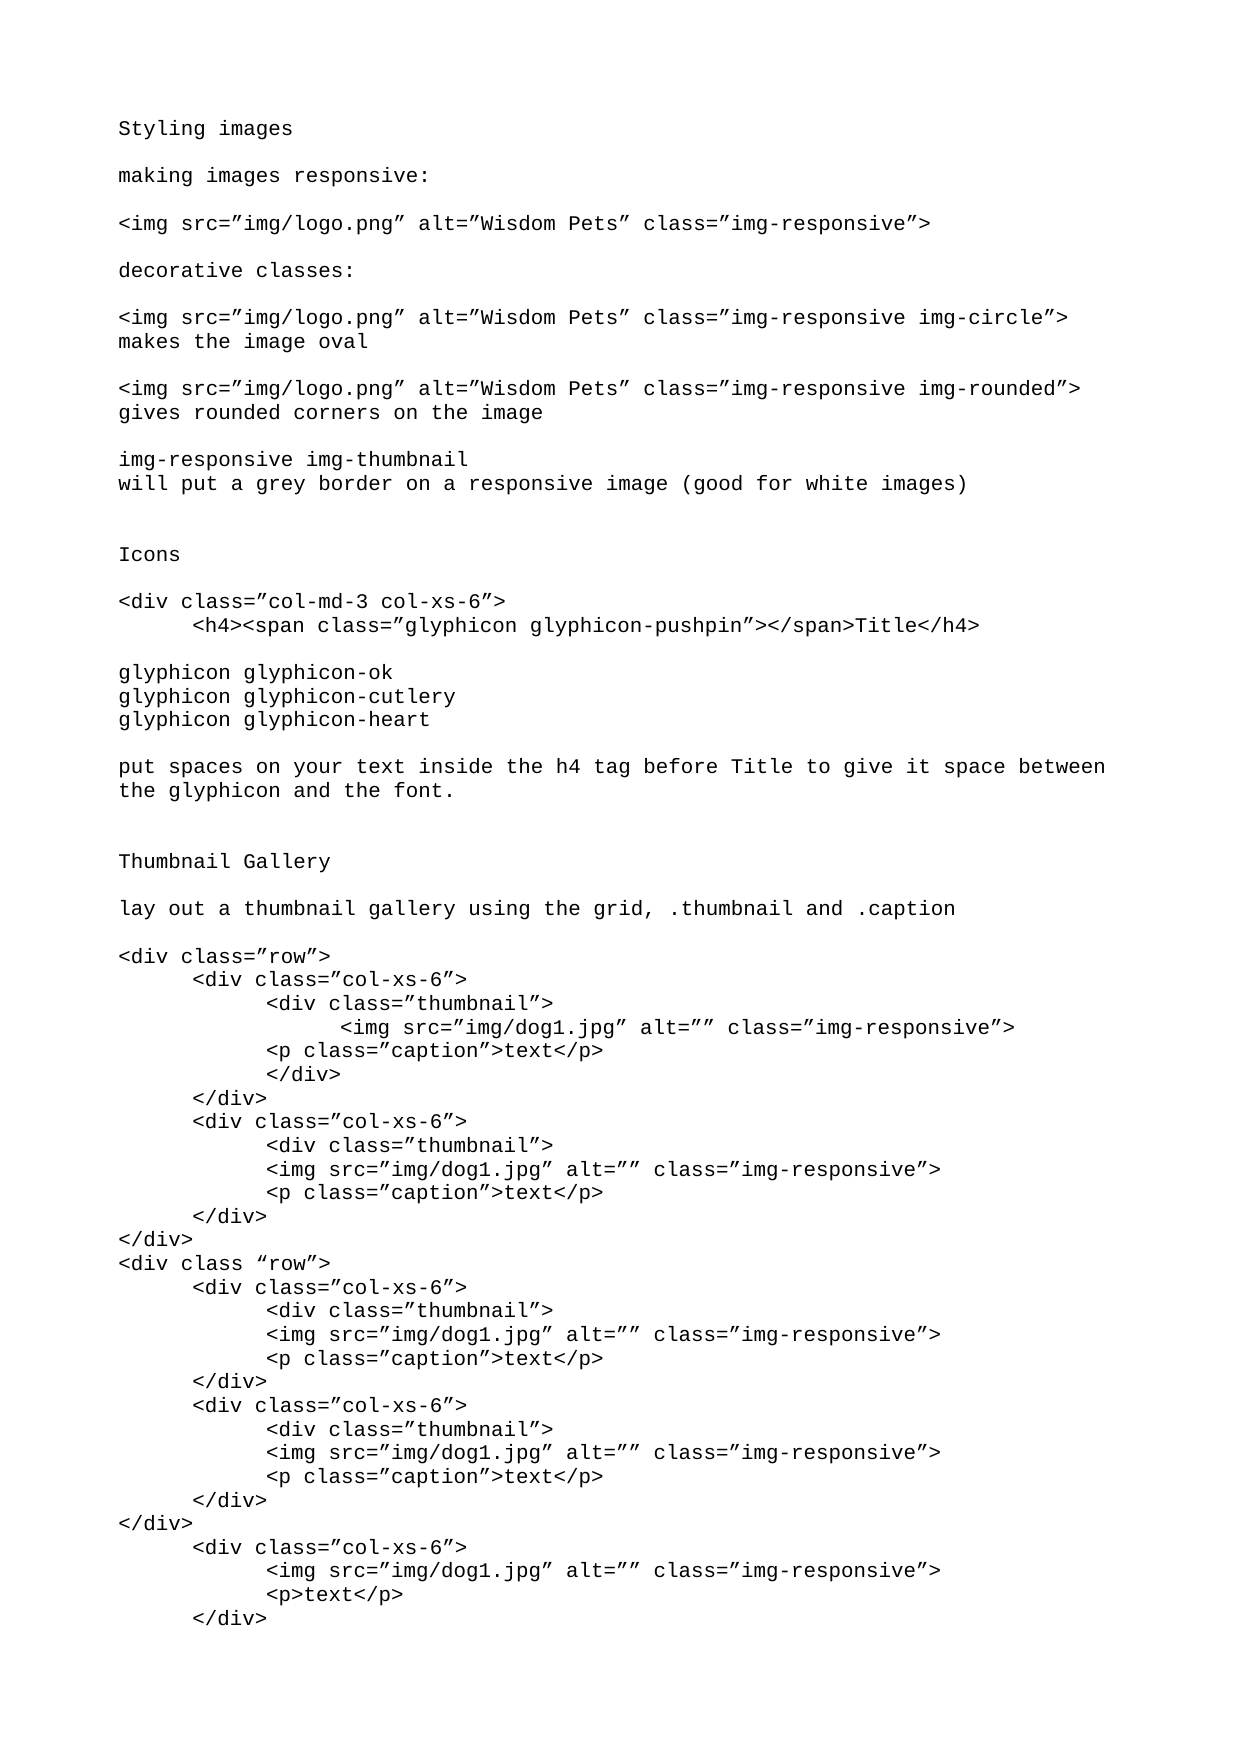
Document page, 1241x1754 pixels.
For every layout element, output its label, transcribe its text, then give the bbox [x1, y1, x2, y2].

text glyphicon glyphicon-cutlery [118, 686, 1122, 709]
text put spaces on your text inside the h4 tag before Title to give it space between the glyphicon and the font. [118, 757, 1122, 804]
text Icons [118, 544, 1122, 567]
text <img src=”img/dog1.jpg” alt=”” class=”img-responsive”> [118, 1017, 1122, 1040]
text lay out a thumbnail gallery using the grid, .thumbnail and .caption [118, 898, 1122, 922]
text glyphicon glyphicon-heart [118, 709, 1122, 733]
text Styling images [118, 118, 1122, 142]
text </div> [118, 1513, 1122, 1537]
text </div> [118, 1064, 1122, 1088]
text <img src=”img/dog1.jpg” alt=”” class=”img-responsive”> [118, 1158, 1122, 1182]
text makes the image oval [118, 331, 1122, 354]
text <p class=”caption”>text</p> [118, 1466, 1122, 1489]
text making images responsive: [118, 165, 1122, 189]
text <div class=”row”> [118, 946, 1122, 969]
text </div> [118, 1229, 1122, 1253]
text <div class=”col-xs-6”> [118, 1277, 1122, 1300]
text <div class=”thumbnail”> [118, 1419, 1122, 1442]
text </div> [118, 1489, 1122, 1513]
text <div class=”col-md-3 col-xs-6”> [118, 591, 1122, 615]
text <img src=”img/dog1.jpg” alt=”” class=”img-responsive”> [118, 1442, 1122, 1466]
text decorative classes: [118, 260, 1122, 284]
text <p class=”caption”>text</p> [118, 1040, 1122, 1064]
text <div class=”col-xs-6”> [118, 1537, 1122, 1561]
text <img src=”img/dog1.jpg” alt=”” class=”img-responsive”> [118, 1561, 1122, 1584]
text Thumbnail Gallery [118, 851, 1122, 875]
text </div> [118, 1608, 1122, 1631]
text </div> [118, 1088, 1122, 1111]
text </div> [118, 1206, 1122, 1229]
text <h4><span class=”glyphicon glyphicon-pushpin”></span>Title</h4> [118, 615, 1122, 638]
text glyphicon glyphicon-ok [118, 662, 1122, 686]
text <img src=”img/logo.png” alt=”Wisdom Pets” class=”img-responsive”> [118, 213, 1122, 236]
text </div> [118, 1371, 1122, 1395]
text will put a grey border on a responsive image (good for white images) [118, 473, 1122, 496]
text <img src=”img/dog1.jpg” alt=”” class=”img-responsive”> [118, 1324, 1122, 1348]
text <div class=”thumbnail”> [118, 993, 1122, 1017]
text <div class=”col-xs-6”> [118, 969, 1122, 993]
text <p class=”caption”>text</p> [118, 1348, 1122, 1371]
text <p class=”caption”>text</p> [118, 1182, 1122, 1206]
text <div class=”col-xs-6”> [118, 1111, 1122, 1135]
text <div class “row”> [118, 1253, 1122, 1277]
text <img src=”img/logo.png” alt=”Wisdom Pets” class=”img-responsive img-circle”> [118, 307, 1122, 331]
text img-responsive img-thumbnail [118, 449, 1122, 473]
text gives rounded corners on the image [118, 402, 1122, 426]
text <img src=”img/logo.png” alt=”Wisdom Pets” class=”img-responsive img-rounded”> [118, 378, 1122, 402]
text <p>text</p> [118, 1584, 1122, 1608]
text <div class=”thumbnail”> [118, 1300, 1122, 1324]
text <div class=”col-xs-6”> [118, 1395, 1122, 1419]
text <div class=”thumbnail”> [118, 1135, 1122, 1158]
